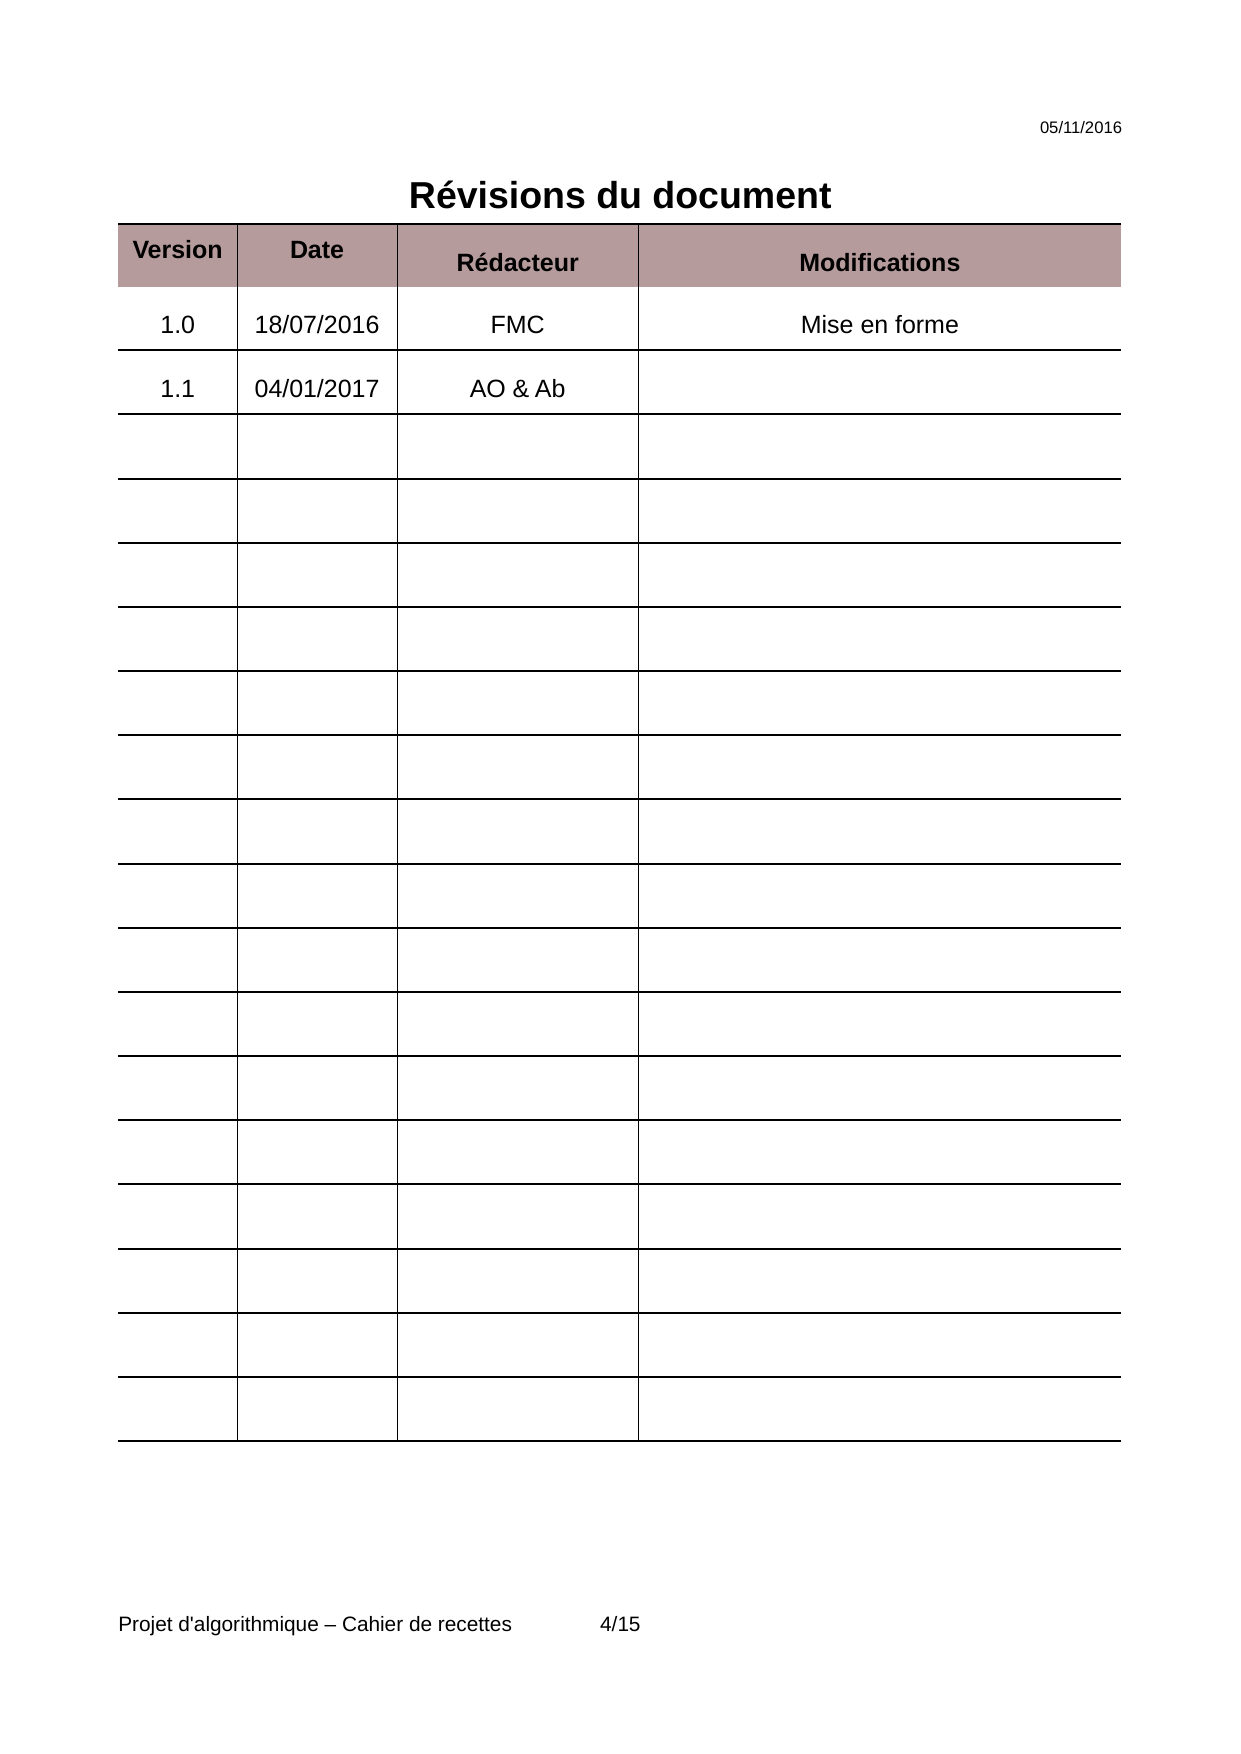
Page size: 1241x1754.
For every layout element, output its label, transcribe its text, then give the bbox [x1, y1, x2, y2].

table_cell [238, 1314, 397, 1376]
table_cell [639, 1121, 1121, 1183]
table_cell [238, 544, 397, 606]
table_cell [118, 1185, 237, 1247]
table_cell [118, 672, 237, 734]
table_cell [639, 865, 1121, 927]
table_cell [238, 1185, 397, 1247]
table_cell [639, 1185, 1121, 1247]
table_cell [398, 480, 638, 542]
table_cell [238, 865, 397, 927]
table_cell [118, 1121, 237, 1183]
table_cell [639, 672, 1121, 734]
table_cell [398, 1057, 638, 1119]
table_cell [639, 736, 1121, 798]
table_cell [639, 351, 1121, 413]
table_cell [118, 544, 237, 606]
table_cell [238, 480, 397, 542]
table_cell [639, 1057, 1121, 1119]
table_cell [398, 1314, 638, 1376]
table_cell [398, 1185, 638, 1247]
table_cell [238, 929, 397, 991]
table_cell [118, 480, 237, 542]
table_cell [238, 993, 397, 1055]
table_cell [398, 736, 638, 798]
table_header Version [118, 225, 237, 287]
table_cell [639, 1378, 1121, 1440]
table_cell [118, 993, 237, 1055]
table_cell AO & Ab [398, 351, 638, 413]
table_cell FMC [398, 287, 638, 349]
table_cell [118, 1378, 237, 1440]
table_cell [118, 736, 237, 798]
table_header Date [238, 225, 397, 287]
table_cell [639, 415, 1121, 477]
table_cell [118, 865, 237, 927]
table_cell [639, 993, 1121, 1055]
table_cell [639, 608, 1121, 670]
table_cell [639, 480, 1121, 542]
table_cell [238, 1378, 397, 1440]
table_cell [238, 608, 397, 670]
table_cell [118, 415, 237, 477]
table_cell [238, 1250, 397, 1312]
table_cell [639, 929, 1121, 991]
table_cell [238, 672, 397, 734]
table_cell 04/01/2017 [238, 351, 397, 413]
table_cell [639, 544, 1121, 606]
table_cell 1.0 [118, 287, 237, 349]
table_header Modifications [639, 225, 1121, 287]
table_cell [639, 1314, 1121, 1376]
table_cell [398, 800, 638, 862]
table_cell [398, 672, 638, 734]
table_cell [118, 1314, 237, 1376]
table_cell [398, 1121, 638, 1183]
text Révisions du document [118, 173, 1122, 216]
table_cell 18/07/2016 [238, 287, 397, 349]
table_cell [118, 1250, 237, 1312]
table_cell [398, 929, 638, 991]
table_cell 1.1 [118, 351, 237, 413]
table_cell [118, 800, 237, 862]
table_header Rédacteur [398, 225, 638, 287]
table_cell [238, 800, 397, 862]
table_cell Mise en forme [639, 287, 1121, 349]
table_cell [639, 1250, 1121, 1312]
table_cell [398, 608, 638, 670]
table_cell [118, 1057, 237, 1119]
table_cell [238, 736, 397, 798]
table_cell [398, 1378, 638, 1440]
table_cell [398, 1250, 638, 1312]
table_cell [639, 800, 1121, 862]
table_cell [238, 1121, 397, 1183]
table_cell [238, 1057, 397, 1119]
table_cell [118, 608, 237, 670]
table_cell [398, 415, 638, 477]
table_cell [398, 544, 638, 606]
table_cell [398, 993, 638, 1055]
table_cell [238, 415, 397, 477]
table_cell [398, 865, 638, 927]
table_cell [118, 929, 237, 991]
